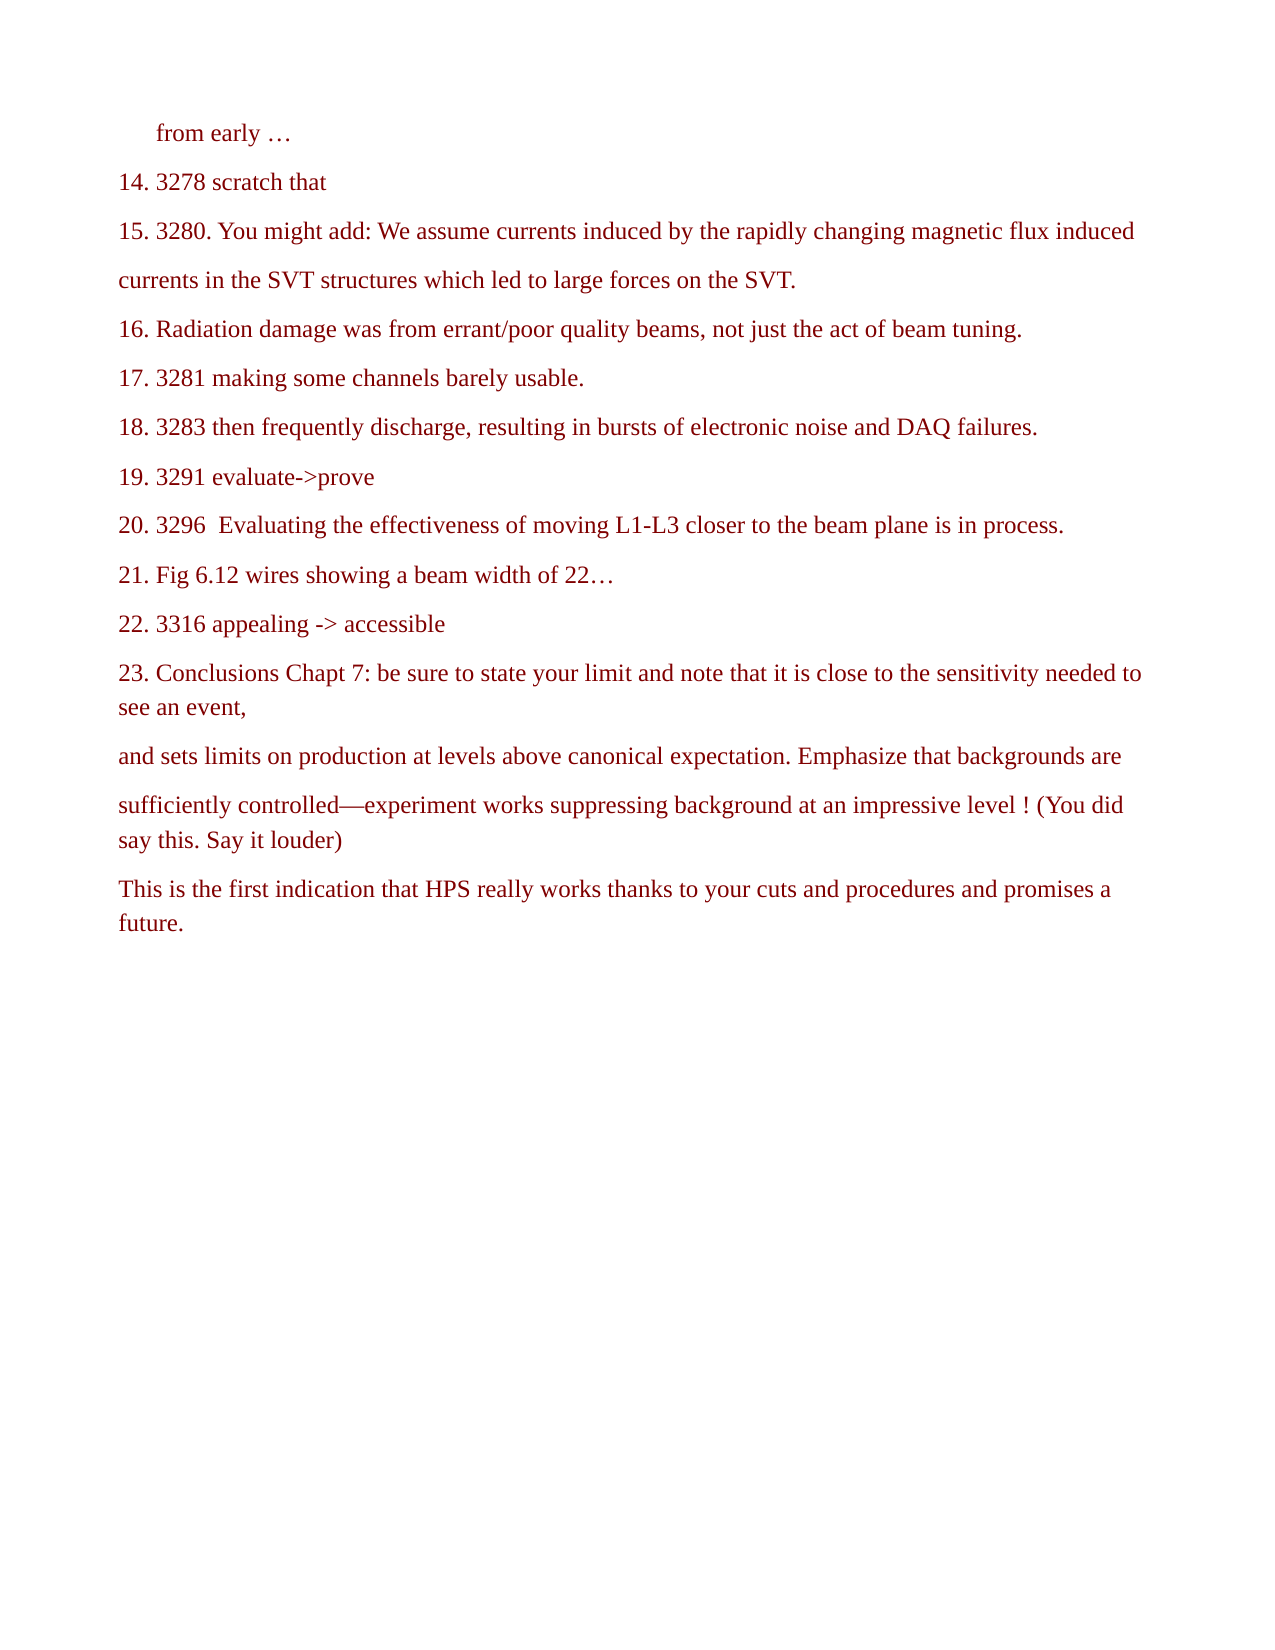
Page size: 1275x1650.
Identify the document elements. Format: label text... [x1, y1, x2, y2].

text 15. 3280. You might add: We assume currents induced by the rapidly changing magnetic flux induced [118, 216, 1157, 245]
text sufficiently controlled—experiment works suppressing background at an impressive level ! (You did say this. Say it louder) [118, 790, 1157, 854]
text 19. 3291 evaluate->prove [118, 462, 1157, 490]
text 17. 3281 making some channels barely usable. [118, 363, 1157, 392]
text This is the first indication that HPS really works thanks to your cuts and procedures and promises a future. [118, 874, 1157, 937]
text 22. 3316 appealing -> accessible [118, 609, 1157, 637]
text 16. Radiation damage was from errant/poor quality beams, not just the act of beam tuning. [118, 314, 1157, 343]
text 21. Fig 6.12 wires showing a beam width of 22… [118, 560, 1157, 588]
text from early … [118, 118, 1157, 147]
text currents in the SVT structures which led to large forces on the SVT. [118, 265, 1157, 294]
text 20. 3296 Evaluating the effectiveness of moving L1-L3 closer to the beam plane is in process. [118, 511, 1157, 539]
text 14. 3278 scratch that [118, 167, 1157, 196]
text and sets limits on production at levels above canonical expectation. Emphasize that backgrounds are [118, 741, 1157, 770]
text 18. 3283 then frequently discharge, resulting in bursts of electronic noise and DAQ failures. [118, 412, 1157, 441]
text 23. Conclusions Chapt 7: be sure to state your limit and note that it is close to the sensitivity needed to see an event, [118, 658, 1157, 721]
